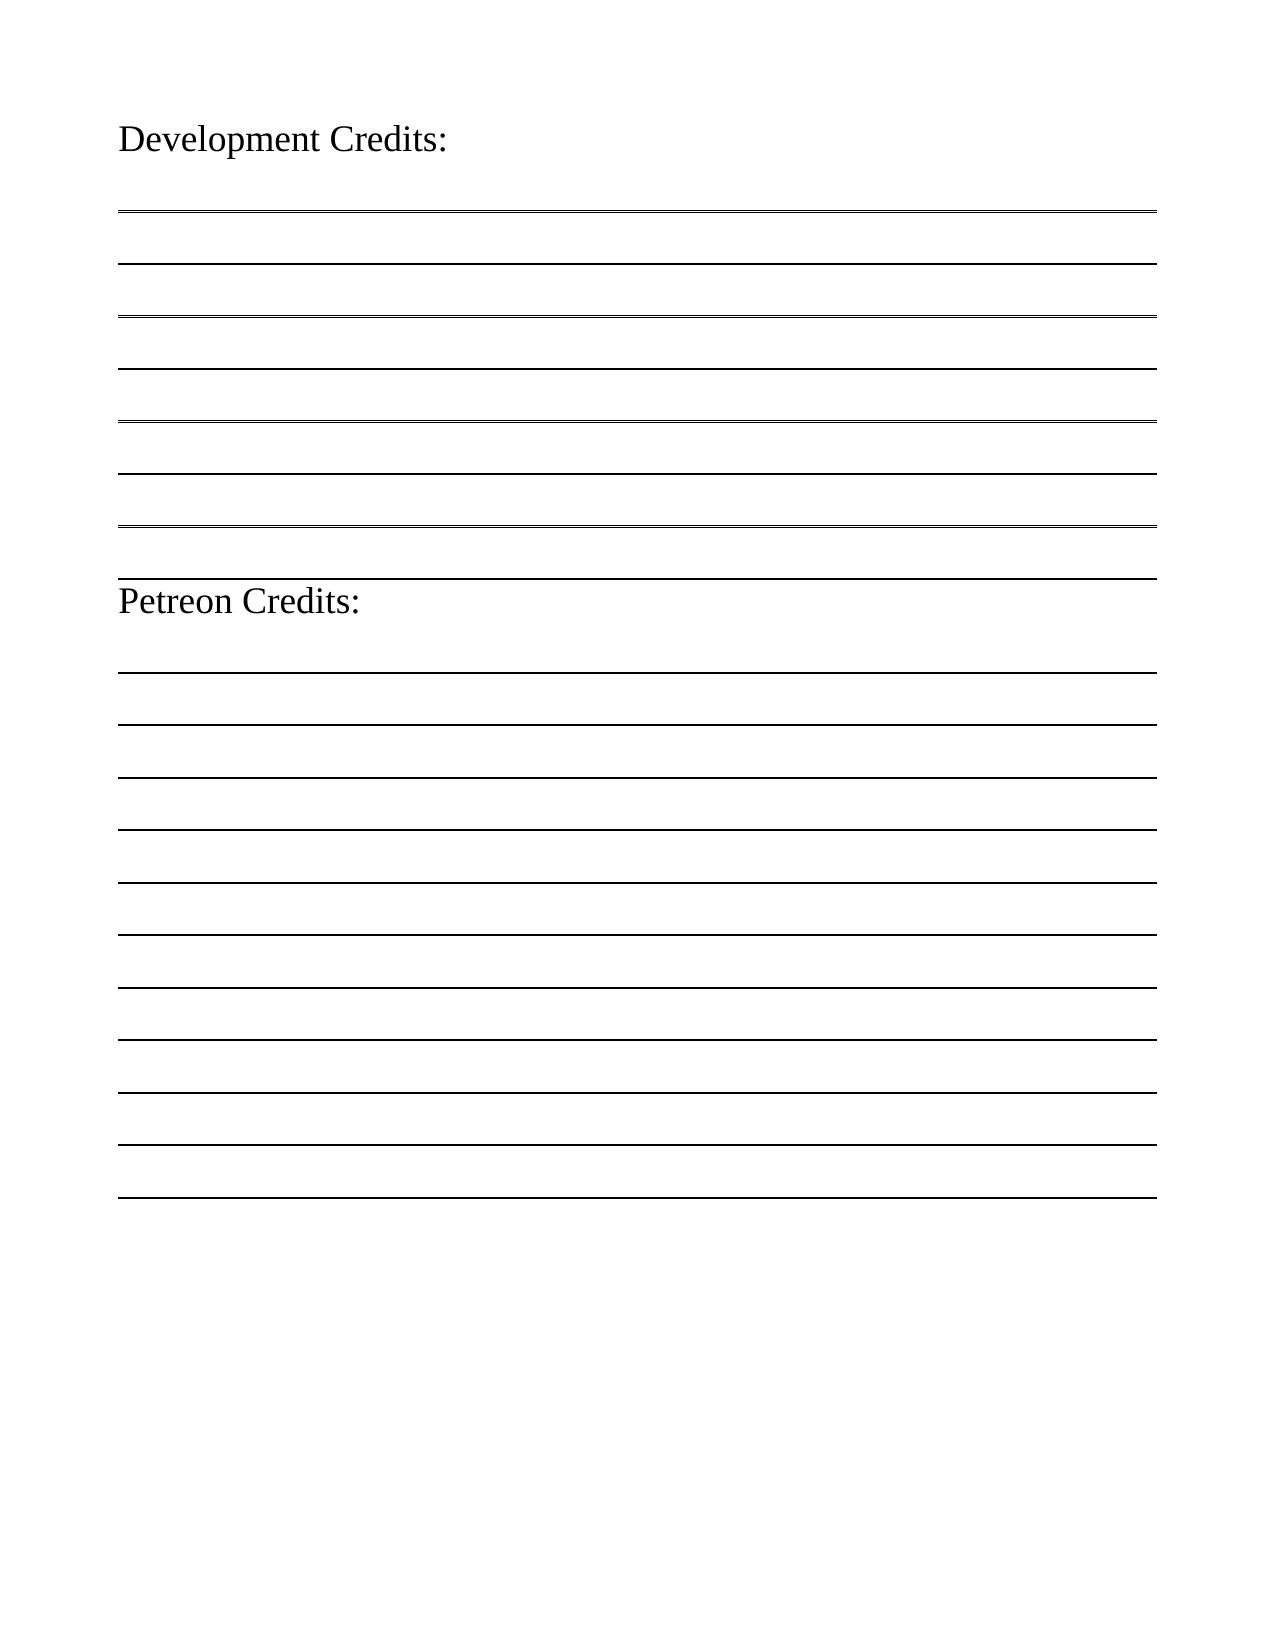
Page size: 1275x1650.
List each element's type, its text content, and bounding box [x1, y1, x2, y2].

text Petreon Credits: [118, 580, 1157, 621]
text Development Credits: [118, 118, 1157, 160]
